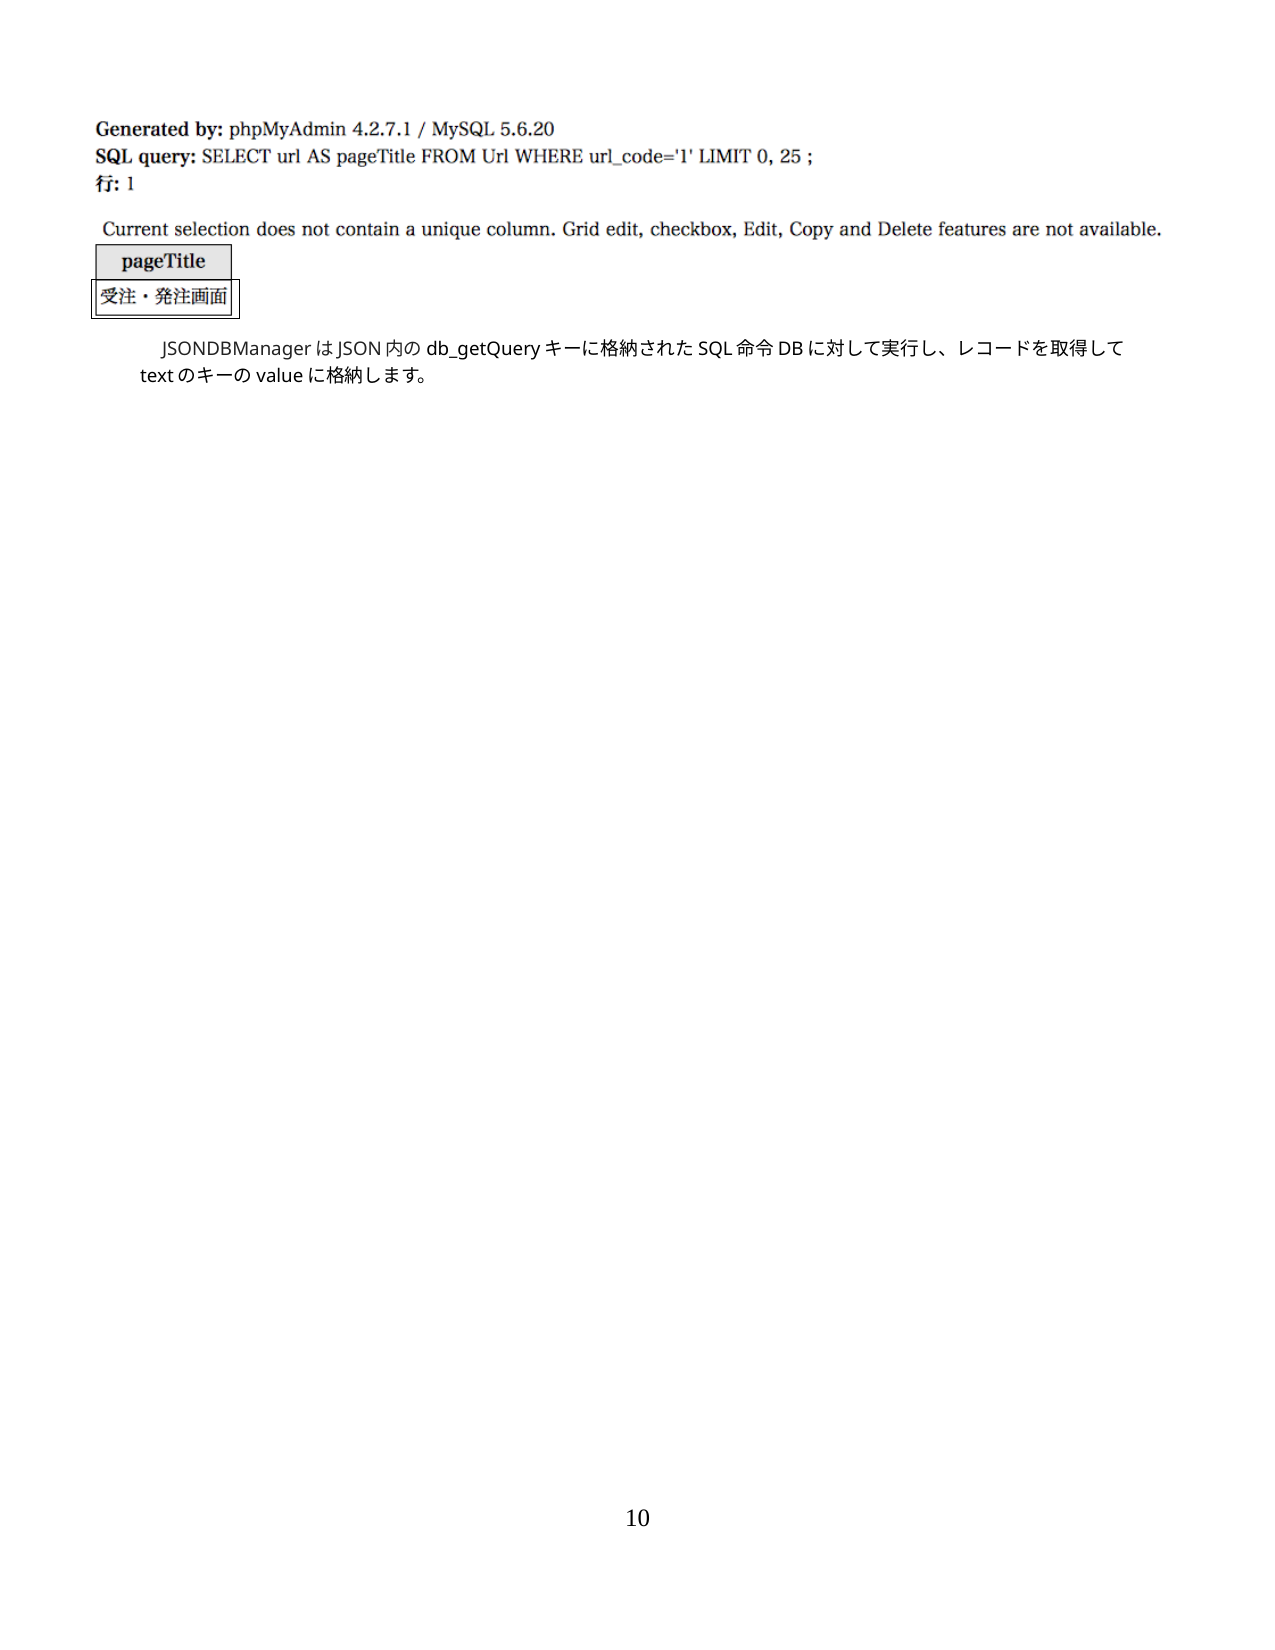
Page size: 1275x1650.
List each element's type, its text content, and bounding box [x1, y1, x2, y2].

text JSONDBManagerはJSON内のdb_getQueryキーに格納されたSQL命令DBに対して実行し、レコードを取得してtextのキーのvalueに格納します。 [140, 334, 1157, 388]
picture [91, 118, 1184, 334]
picture [92, 280, 239, 318]
